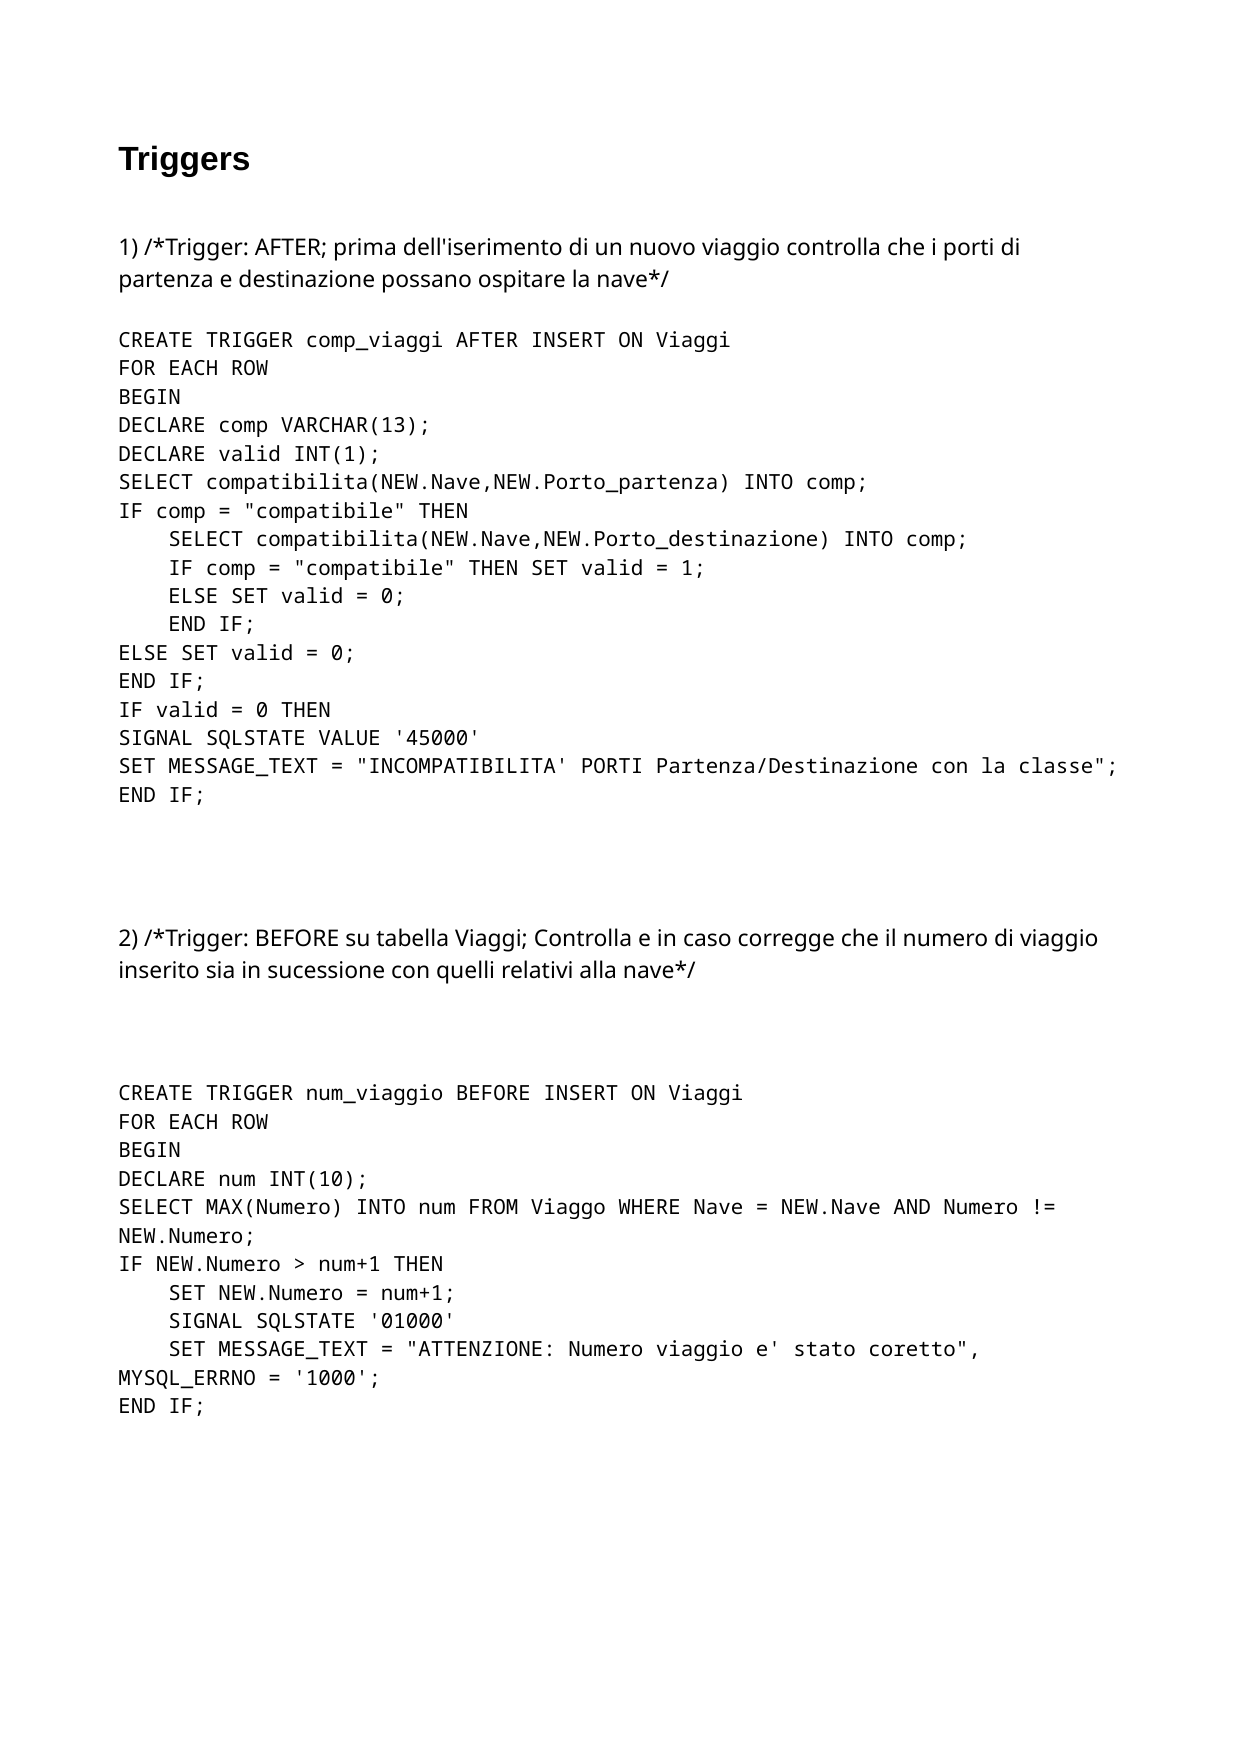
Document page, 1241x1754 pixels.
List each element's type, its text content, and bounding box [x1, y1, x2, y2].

text SET NEW.Numero = num+1; [118, 1278, 1122, 1306]
text END IF; [118, 666, 1122, 695]
text BEGIN [118, 382, 1122, 410]
text SET MESSAGE_TEXT = "ATTENZIONE: Numero viaggio e' stato coretto", MYSQL_ERRNO = '1000'; [118, 1334, 1122, 1391]
text SIGNAL SQLSTATE '01000' [118, 1306, 1122, 1334]
text IF comp = "compatibile" THEN [118, 496, 1122, 524]
text DECLARE comp VARCHAR(13); [118, 410, 1122, 439]
text FOR EACH ROW [118, 1107, 1122, 1135]
text END IF; [118, 1391, 1122, 1420]
text 2) /*Trigger: BEFORE su tabella Viaggi; Controlla e in caso corregge che il numero di viaggio inserito sia in sucessione con quelli relativi alla nave*/ [118, 922, 1122, 985]
text SIGNAL SQLSTATE VALUE '45000' [118, 723, 1122, 752]
text CREATE TRIGGER comp_viaggi AFTER INSERT ON Viaggi [118, 325, 1122, 353]
text SET MESSAGE_TEXT = "INCOMPATIBILITA' PORTI Partenza/Destinazione con la classe"; [118, 752, 1122, 780]
text BEGIN [118, 1135, 1122, 1164]
text FOR EACH ROW [118, 353, 1122, 382]
text ELSE SET valid = 0; [118, 638, 1122, 666]
text 1) /*Trigger: AFTER; prima dell'iserimento di un nuovo viaggio controlla che i porti di partenza e destinazione possano ospitare la nave*/ [118, 231, 1122, 294]
text DECLARE num INT(10); [118, 1164, 1122, 1192]
text DECLARE valid INT(1); [118, 439, 1122, 467]
subtitle Triggers [118, 139, 1122, 178]
text IF valid = 0 THEN [118, 695, 1122, 723]
text END IF; [118, 609, 1122, 638]
text END IF; [118, 780, 1122, 808]
text CREATE TRIGGER num_viaggio BEFORE INSERT ON Viaggi [118, 1078, 1122, 1107]
text SELECT compatibilita(NEW.Nave,NEW.Porto_destinazione) INTO comp; [118, 524, 1122, 553]
text SELECT compatibilita(NEW.Nave,NEW.Porto_partenza) INTO comp; [118, 467, 1122, 496]
text ELSE SET valid = 0; [118, 581, 1122, 609]
text IF NEW.Numero > num+1 THEN [118, 1249, 1122, 1278]
text IF comp = "compatibile" THEN SET valid = 1; [118, 553, 1122, 581]
text SELECT MAX(Numero) INTO num FROM Viaggo WHERE Nave = NEW.Nave AND Numero != NEW.Numero; [118, 1192, 1122, 1249]
